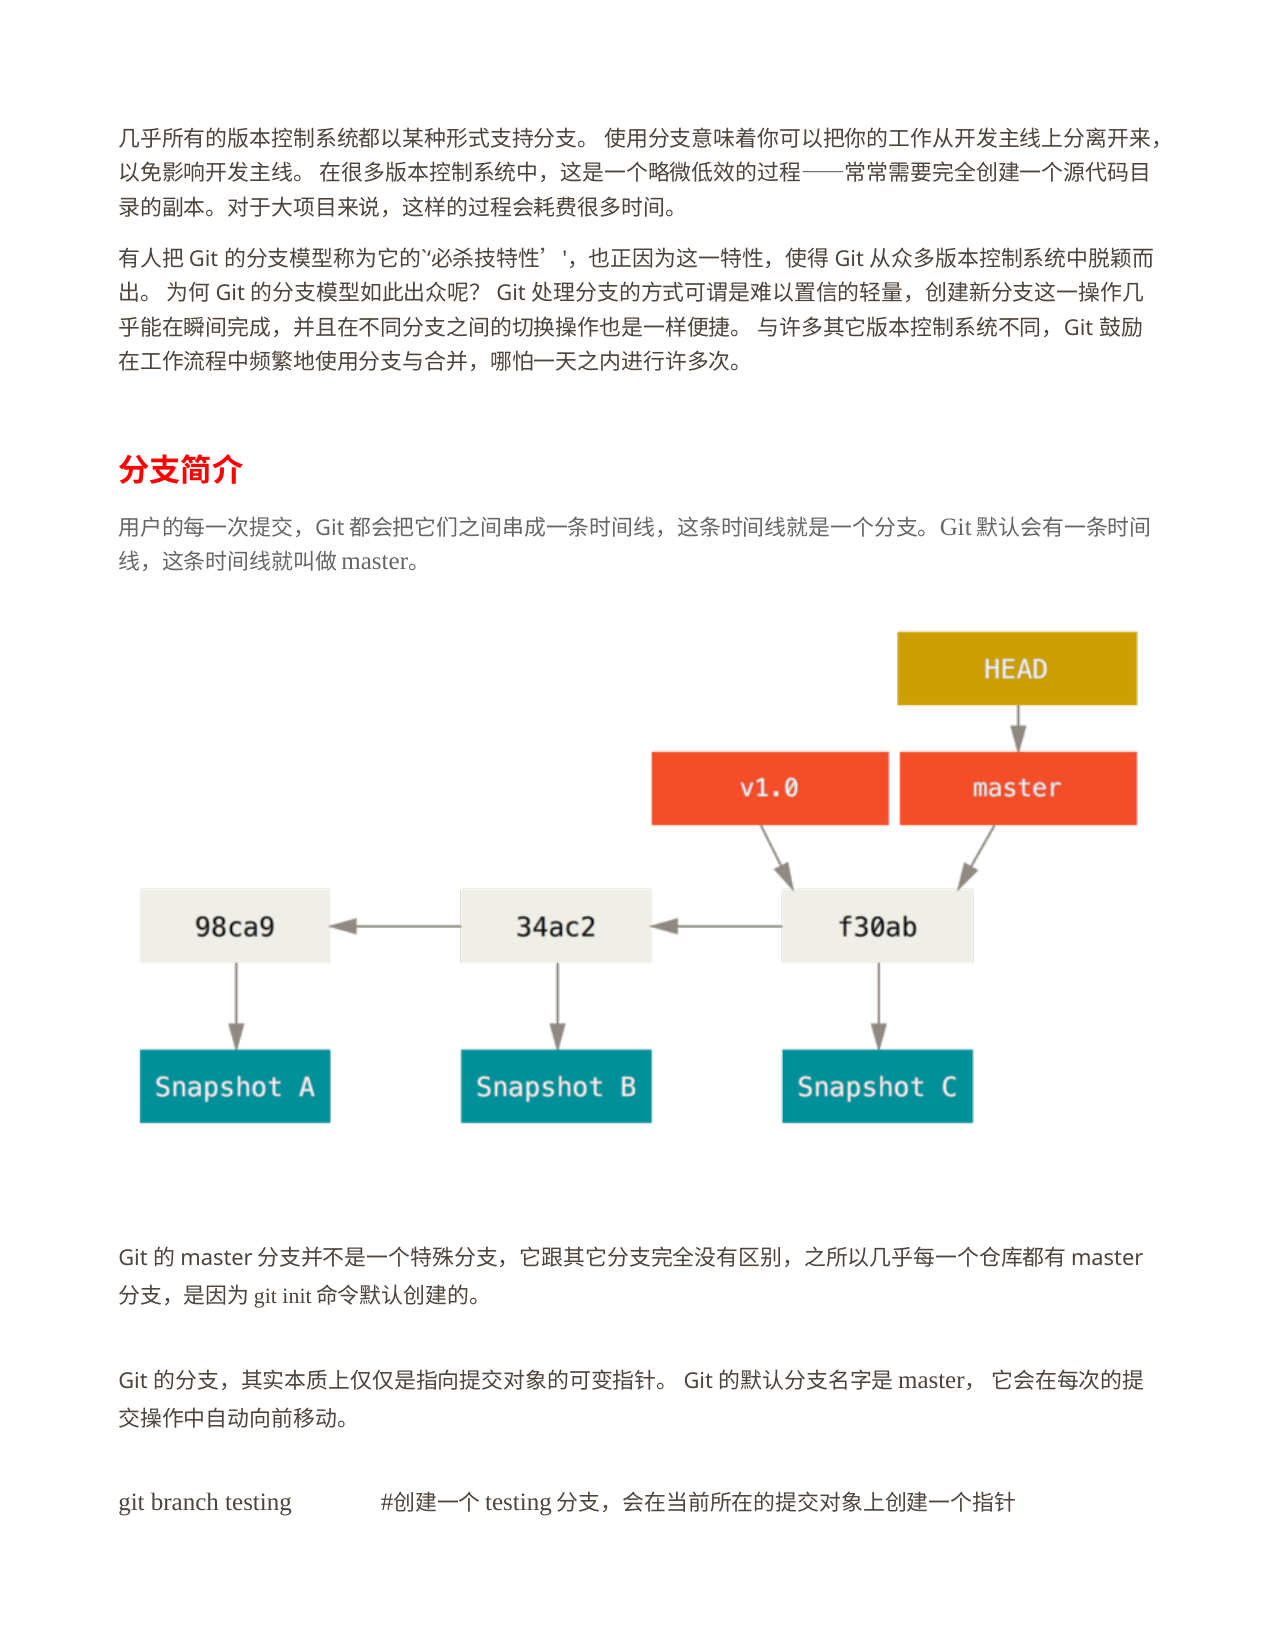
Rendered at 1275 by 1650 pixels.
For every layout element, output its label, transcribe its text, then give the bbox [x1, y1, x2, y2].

picture [118, 593, 1157, 1152]
text 有人把 Git 的分支模型称为它的`‘必杀技特性’'，也正因为这一特性，使得 Git 从众多版本控制系统中脱颖而出。 为何 Git 的分支模型如此出众呢？ Git 处理分支的方式可谓是难以置信的轻量，创建新分支这一操作几乎能在瞬间完成，并且在不同分支之间的切换操作也是一样便捷。 与许多其它版本控制系统不同，Git 鼓励在工作流程中频繁地使用分支与合并，哪怕一天之内进行许多次。 [118, 238, 1157, 376]
text git branch testing #创建一个testing分支，会在当前所在的提交对象上创建一个指针 [118, 1485, 1157, 1517]
text Git 的分支，其实本质上仅仅是指向提交对象的可变指针。 Git 的默认分支名字是master， 它会在每次的提交操作中自动向前移动。 [118, 1363, 1157, 1432]
text Git 的 master分支并不是一个特殊分支，它跟其它分支完全没有区别，之所以几乎每一个仓库都有master 分支，是因为git init命令默认创建的。 [118, 1240, 1157, 1309]
text 分支简介 [118, 445, 1157, 490]
text 用户的每一次提交，Git都会把它们之间串成一条时间线，这条时间线就是一个分支。Git默认会有一条时间线，这条时间线就叫做master。 [118, 507, 1157, 576]
text 几乎所有的版本控制系统都以某种形式支持分支。 使用分支意味着你可以把你的工作从开发主线上分离开来，以免影响开发主线。 在很多版本控制系统中，这是一个略微低效的过程——常常需要完全创建一个源代码目录的副本。对于大项目来说，这样的过程会耗费很多时间。 [118, 118, 1157, 221]
